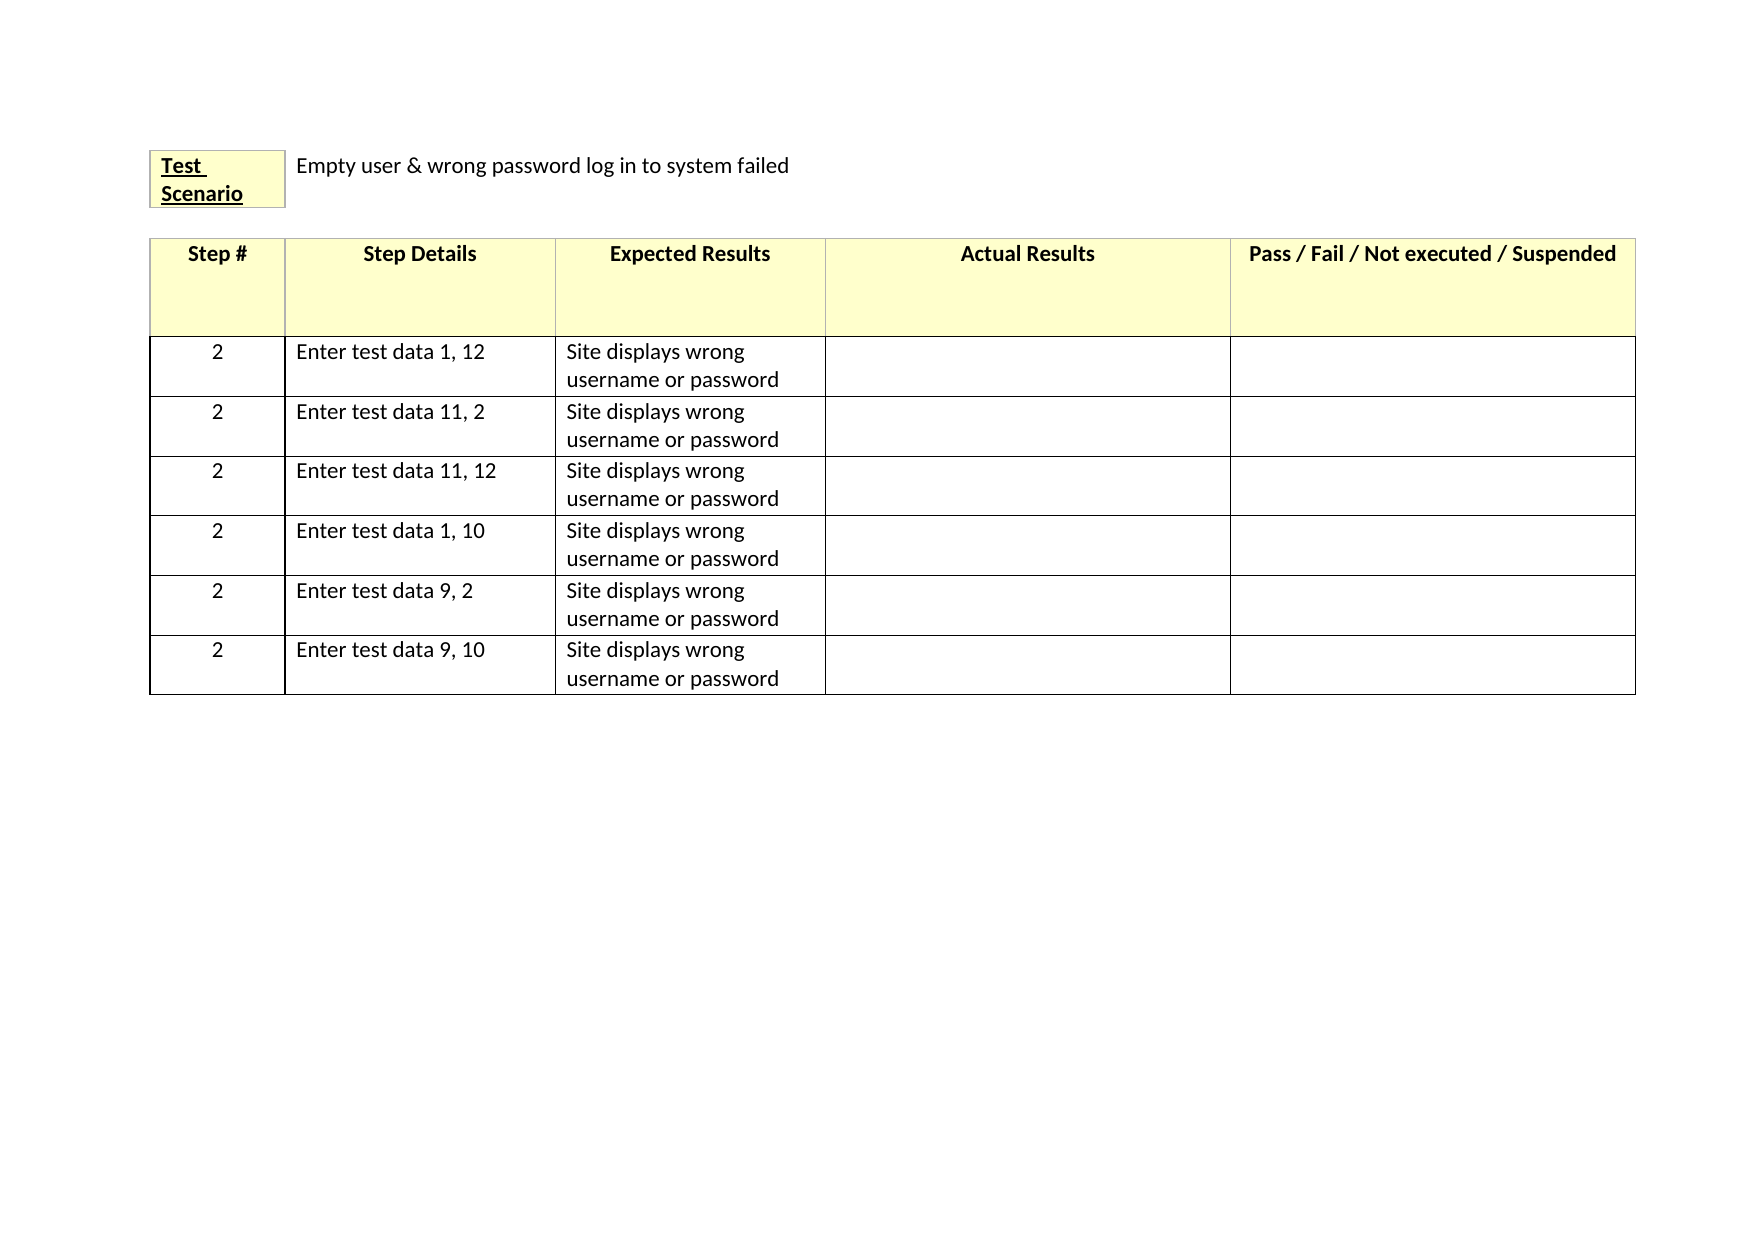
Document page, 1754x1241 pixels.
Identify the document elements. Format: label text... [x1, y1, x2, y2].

table_header [1230, 150, 1365, 207]
table_cell [1231, 337, 1635, 396]
table_cell Enter test data 11, 12 [286, 457, 555, 515]
table_cell [1231, 636, 1635, 694]
table_cell Site displays wrong username or password [556, 576, 825, 634]
table_cell Enter test data 1, 12 [286, 337, 555, 396]
table_header [1501, 150, 1636, 207]
table_cell [826, 397, 1230, 456]
table_cell 2 [151, 337, 284, 396]
table_cell [826, 636, 1230, 694]
table_cell Expected Results [556, 239, 825, 336]
table_cell [285, 207, 420, 238]
table_cell Site displays wrong username or password [556, 516, 825, 575]
table_cell Site displays wrong username or password [556, 457, 825, 515]
table_cell Site displays wrong username or password [556, 337, 825, 396]
table_cell [690, 207, 825, 238]
table_cell [420, 207, 555, 238]
table_cell [1231, 397, 1635, 456]
table_cell Enter test data 1, 10 [286, 516, 555, 575]
table_cell [826, 337, 1230, 396]
table_cell 2 [151, 397, 284, 456]
table_cell [150, 208, 285, 238]
table_header Empty user & wrong password log in to system failed [286, 150, 1095, 207]
table_cell Site displays wrong username or password [556, 636, 825, 694]
table_cell [826, 516, 1230, 575]
table_cell [1231, 516, 1635, 575]
table_cell [826, 576, 1230, 634]
table_cell [1095, 207, 1230, 238]
table_cell [1365, 207, 1501, 238]
table_cell [826, 457, 1230, 515]
table_cell Actual Results [826, 239, 1230, 336]
table_cell 2 [151, 457, 284, 515]
table_cell 2 [151, 516, 284, 575]
table_header Test Scenario [151, 151, 284, 207]
table_cell Enter test data 9, 2 [286, 576, 555, 634]
table_cell Enter test data 9, 10 [286, 636, 555, 694]
table_cell [825, 207, 960, 238]
table_cell [1230, 207, 1365, 238]
table_cell [1501, 207, 1636, 238]
table_cell [1231, 576, 1635, 634]
table_cell Pass / Fail / Not executed / Suspended [1231, 239, 1635, 336]
table_header [1095, 150, 1230, 207]
table_cell Enter test data 11, 2 [286, 397, 555, 456]
table_cell 2 [151, 576, 284, 634]
table_cell Step # [151, 239, 284, 336]
table_cell Step Details [286, 239, 555, 336]
table_cell [555, 207, 690, 238]
table_header [1365, 150, 1501, 207]
table_cell [1231, 457, 1635, 515]
table_cell Site displays wrong username or password [556, 397, 825, 456]
table_cell 2 [151, 636, 284, 694]
table_cell [960, 207, 1095, 238]
